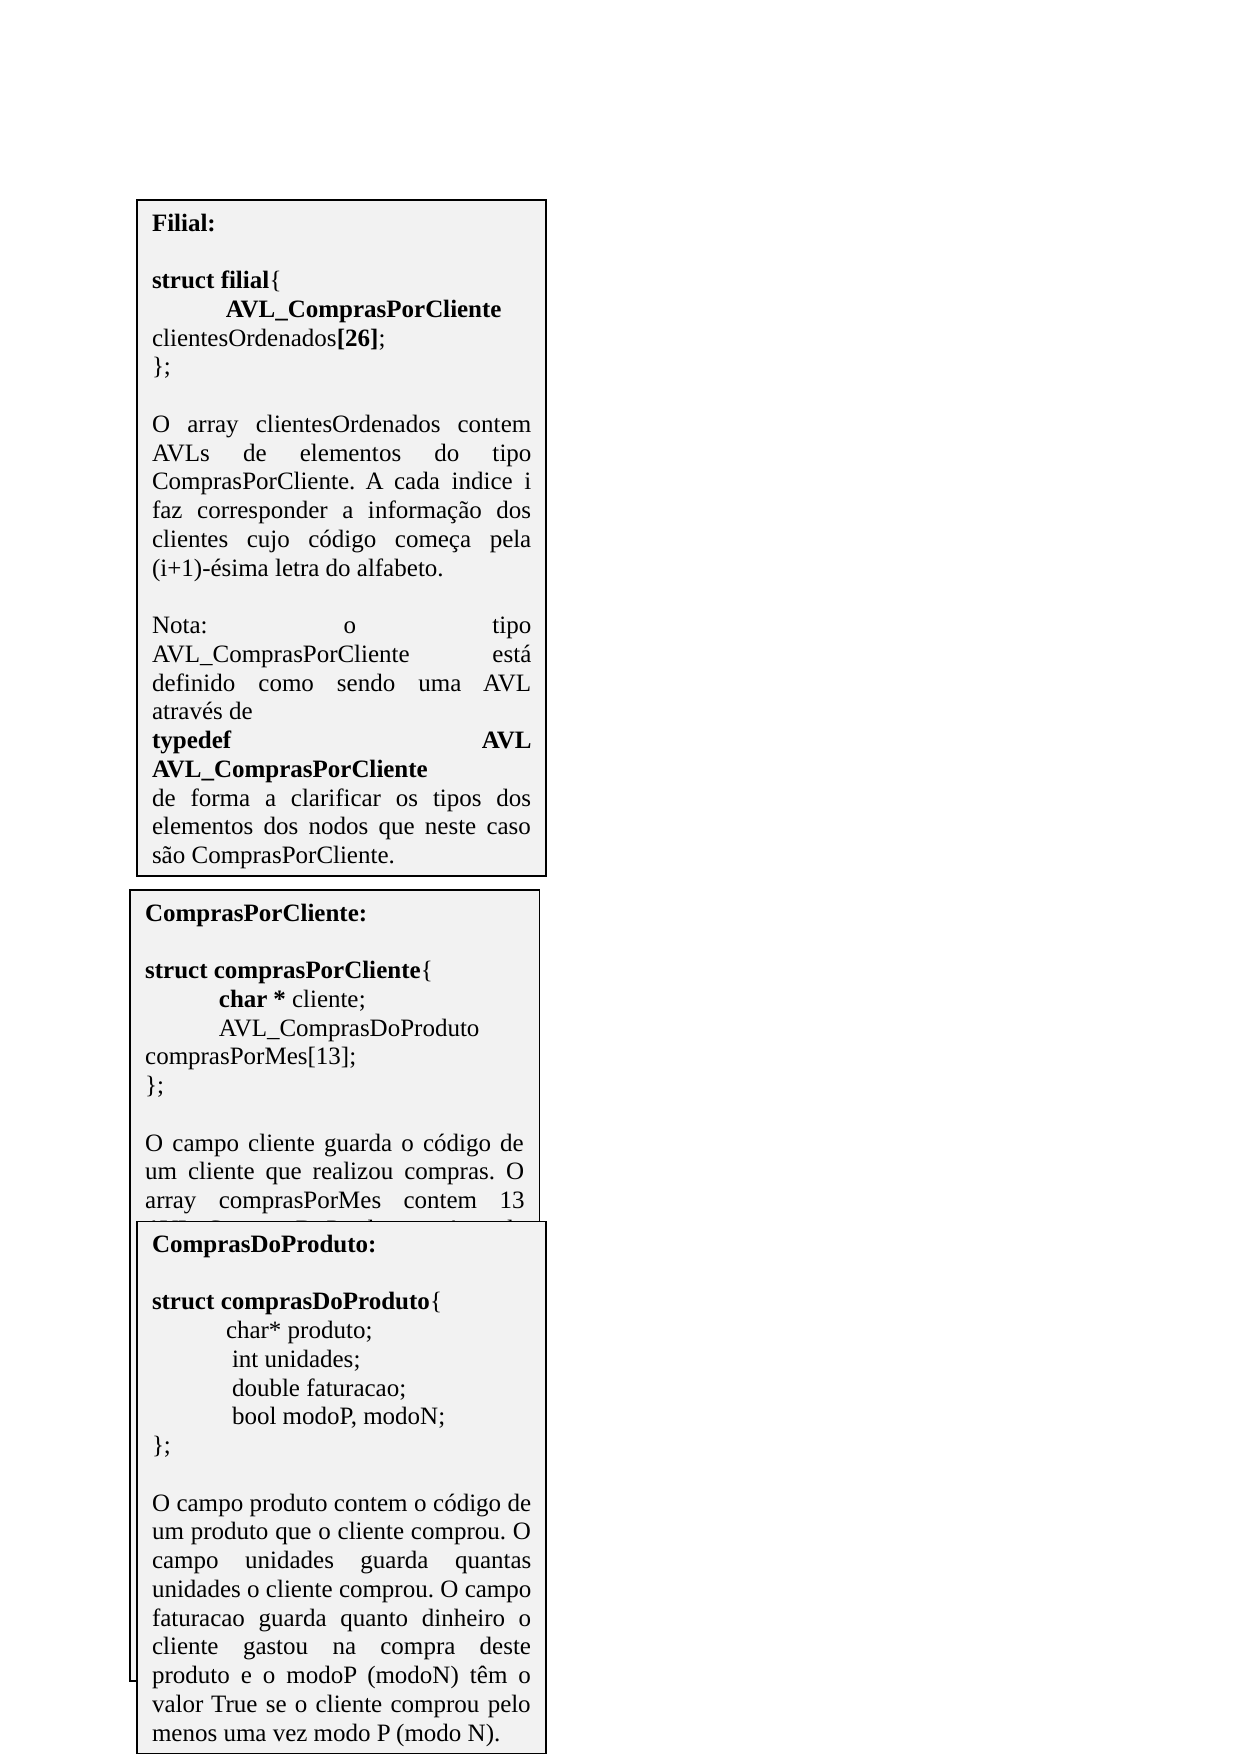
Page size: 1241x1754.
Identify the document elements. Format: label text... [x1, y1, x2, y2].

text Filial: [152, 208, 531, 236]
text Nota: o tipo AVL_ComprasPorCliente está definido como sendo uma AVL através de [152, 610, 531, 725]
text ComprasDoProduto: [152, 1229, 531, 1258]
text AVL_ComprasPorCliente clientesOrdenados[26]; [152, 294, 531, 351]
text }; [152, 1430, 531, 1459]
text de forma a clarificar os tipos dos elementos dos nodos que neste caso são ComprasPorCliente. [152, 783, 531, 869]
text }; [152, 351, 531, 380]
text ComprasPorCliente: [145, 898, 524, 926]
text O array clientesOrdenados contem AVLs de elementos do tipo ComprasPorCliente. A cada indice i faz corresponder a informação dos clientes cujo código começa pela (i+1)-ésima letra do alfabeto. [152, 409, 531, 581]
text }; [145, 1070, 524, 1099]
text struct comprasDoProduto{ [152, 1286, 531, 1315]
text AVL_ComprasDoProduto comprasPorMes[13]; [145, 1013, 524, 1070]
text O campo cliente guarda o código de um cliente que realizou compras. O array comprasPorMes contem 13 AVL_ComprasDoProduto. A cada indice I entre 1 e 12 faz corresponder a informação relativa às compras realizadas pelo cliente no mês I; Ao indice 0, faz corresponder as compras de todo o ano. [145, 1128, 524, 1221]
text char* produto; [152, 1315, 531, 1344]
text double faturacao; [152, 1373, 531, 1401]
text struct filial{ [152, 265, 531, 294]
text bool modoP, modoN; [152, 1401, 531, 1430]
text typedef AVL AVL_ComprasPorCliente [152, 725, 531, 783]
text struct comprasPorCliente{ [145, 955, 524, 984]
text char * cliente; [145, 984, 524, 1013]
text O campo produto contem o código de um produto que o cliente comprou. O campo unidades guarda quantas unidades o cliente comprou. O campo faturacao guarda quanto dinheiro o cliente gastou na compra deste produto e o modoP (modoN) têm o valor True se o cliente comprou pelo menos uma vez modo P (modo N). [152, 1488, 531, 1746]
text int unidades; [152, 1344, 531, 1373]
